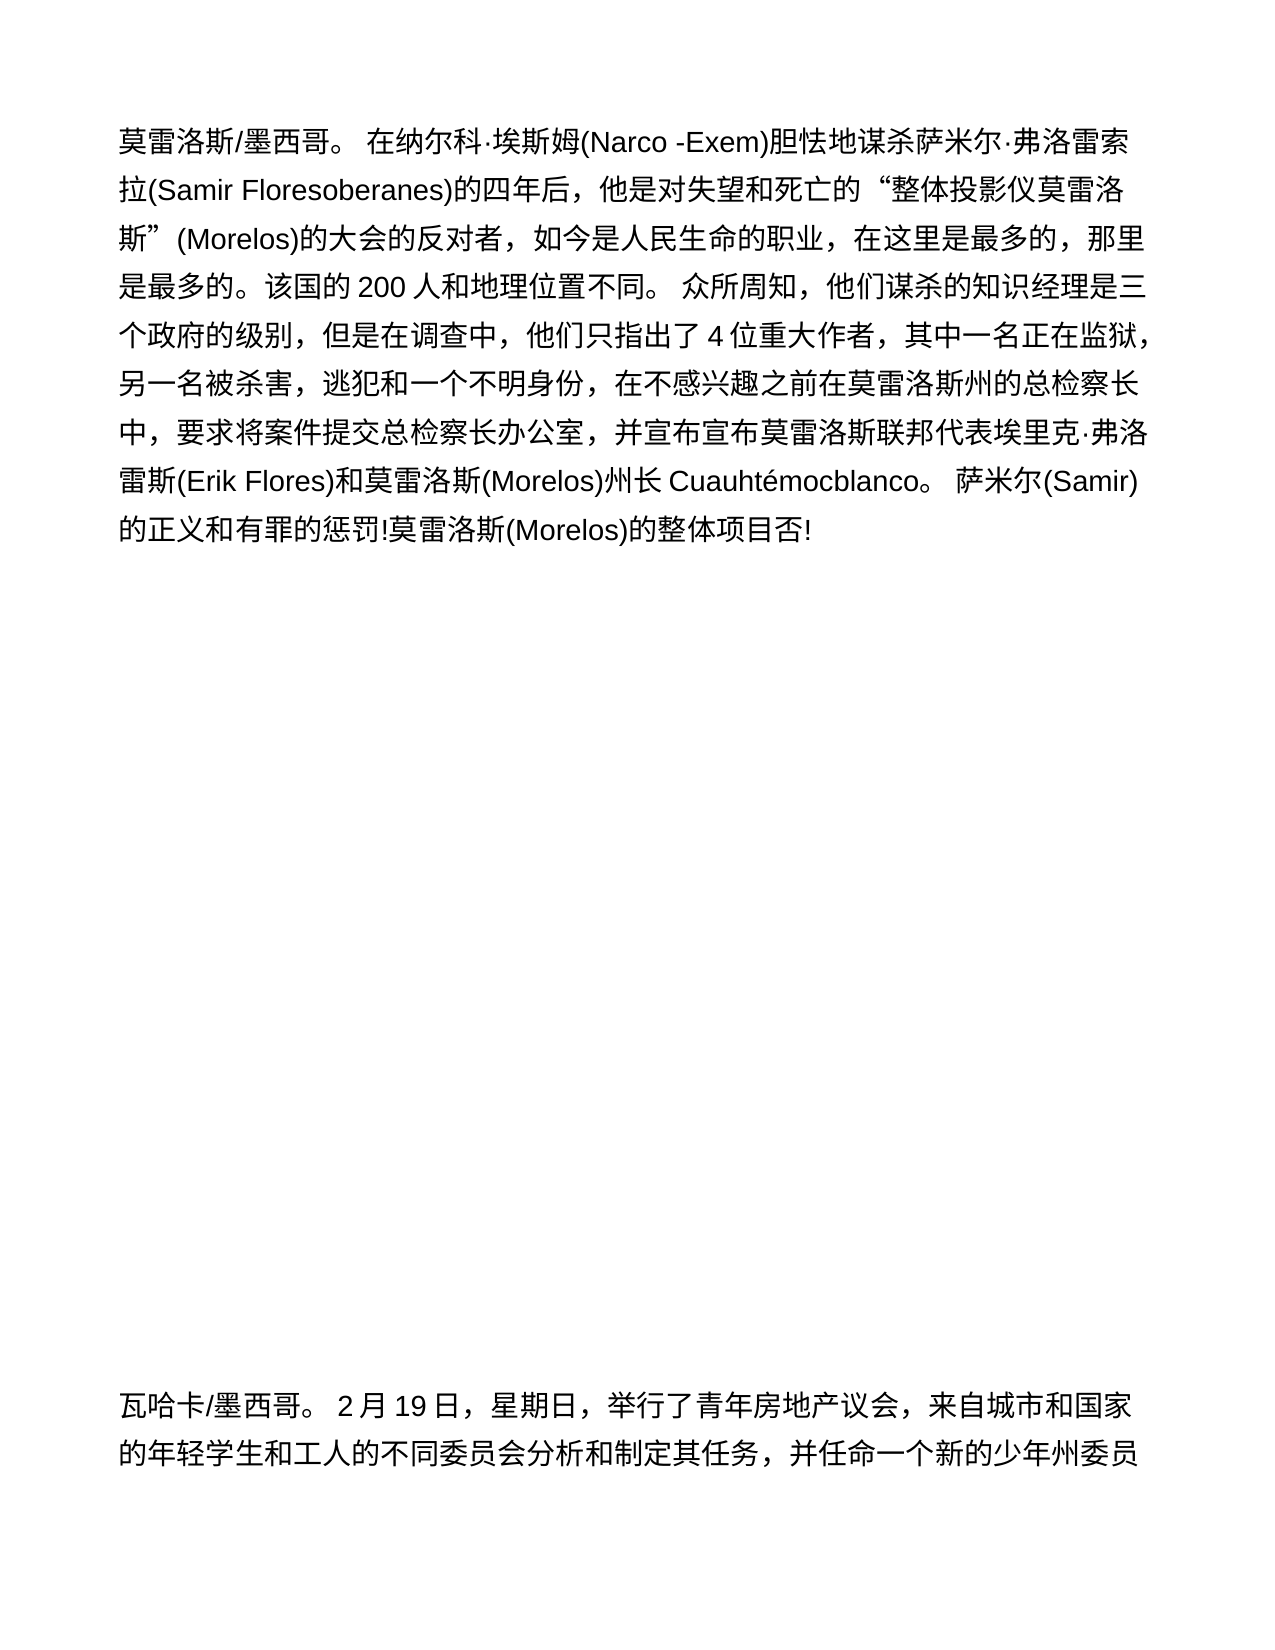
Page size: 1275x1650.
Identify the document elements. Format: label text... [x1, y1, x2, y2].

text 瓦哈卡/墨西哥。 2月19日，星期日，举行了青年房地产议会，来自城市和国家的年轻学生和工人的不同委员会分析​​和制定其任务，并任命一个新的少年州委员 [118, 569, 1157, 1473]
text 莫雷洛斯/墨西哥。 在纳尔科·埃斯姆(Narco -Exem)胆怯地谋杀萨米尔·弗洛雷索拉(Samir Floresoberanes)的四年后，他是对失望和死亡的“整体投影仪莫雷洛斯”(Morelos)的大会的反对者，如今是人民生命的职业，在这里是最多的，那里是最多的。该国的200人和地理位置不同。 众所周知，他们谋杀的知识经理是三个政府的级别，但是在调查中，他们只指出了4位重大作者，其中一名正在监狱，另一名被杀害，逃犯和一个不明身份，在不感兴趣之前在莫雷洛斯州的总检察长中，要求将案件提交总检察长办公室，并宣布宣布莫雷洛斯联邦代表埃里克·弗洛雷斯(Erik Flores)和莫雷洛斯(Morelos)州长Cuauhtémocblanco。 萨米尔(Samir)的正义和有罪的惩罚!莫雷洛斯(Morelos)的整体项目否! [118, 118, 1157, 549]
